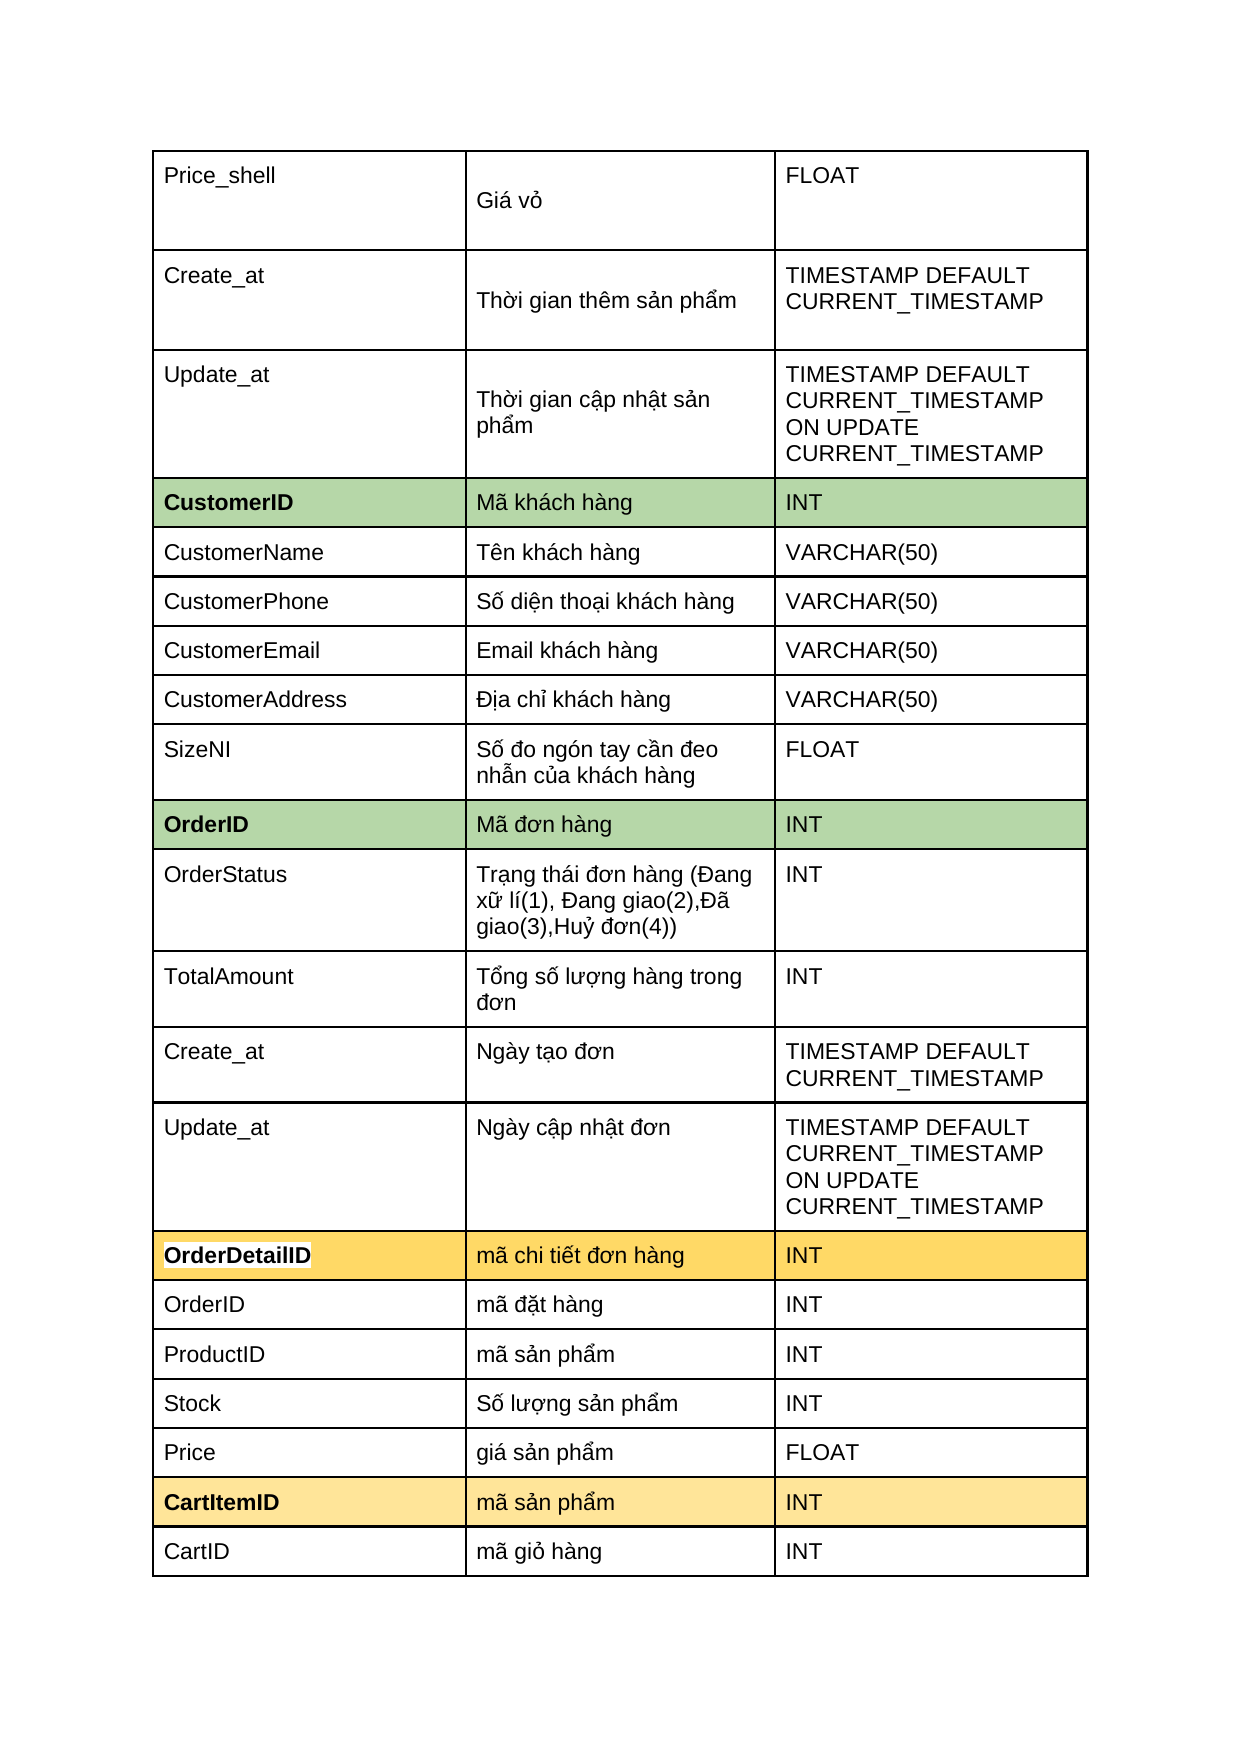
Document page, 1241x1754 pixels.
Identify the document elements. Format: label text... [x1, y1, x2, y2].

table_cell OrderID [154, 1281, 465, 1328]
table_cell Giá vỏ [467, 152, 774, 249]
table_cell Số diện thoại khách hàng [467, 578, 774, 625]
table_cell TotalAmount [154, 952, 465, 1026]
table_cell mã đặt hàng [467, 1281, 774, 1328]
table_cell Price [154, 1429, 465, 1476]
table_cell VARCHAR(50) [776, 578, 1086, 625]
table_cell Tên khách hàng [467, 528, 774, 575]
table_cell OrderStatus [154, 850, 465, 950]
table_cell INT [776, 1528, 1086, 1574]
table_cell OrderID [154, 801, 465, 848]
table_cell OrderDetailID [154, 1232, 465, 1279]
table_cell Create_at [154, 1028, 465, 1101]
table_cell Trạng thái đơn hàng (Đang xữ lí(1), Đang giao(2),Đã giao(3),Huỷ đơn(4)) [467, 850, 774, 950]
table_cell CustomerID [154, 479, 465, 526]
table_cell TIMESTAMP DEFAULT CURRENT_TIMESTAMP ON UPDATE CURRENT_TIMESTAMP [776, 351, 1086, 477]
table_cell CustomerPhone [154, 578, 465, 625]
table_cell SizeNI [154, 725, 465, 799]
table_cell Create_at [154, 251, 465, 348]
table_cell INT [776, 1330, 1086, 1377]
table_cell Số lượng sản phẩm [467, 1380, 774, 1427]
table_cell Thời gian thêm sản phẩm [467, 251, 774, 348]
table_cell Stock [154, 1380, 465, 1427]
table_cell Thời gian cập nhật sản phẩm [467, 351, 774, 477]
table_cell Tổng số lượng hàng trong đơn [467, 952, 774, 1026]
table_cell Ngày tạo đơn [467, 1028, 774, 1101]
table_cell FLOAT [776, 725, 1086, 799]
table_cell FLOAT [776, 1429, 1086, 1476]
table_cell mã sản phẩm [467, 1330, 774, 1377]
table_cell INT [776, 1380, 1086, 1427]
table_cell FLOAT [776, 152, 1086, 249]
table_cell Price_shell [154, 152, 465, 249]
table_cell VARCHAR(50) [776, 528, 1086, 575]
table_cell INT [776, 1478, 1086, 1525]
table_cell INT [776, 850, 1086, 950]
table_cell Số đo ngón tay cần đeo nhẫn của khách hàng [467, 725, 774, 799]
table_cell CustomerEmail [154, 627, 465, 674]
table_cell CartItemID [154, 1478, 465, 1525]
table_cell Email khách hàng [467, 627, 774, 674]
table_cell TIMESTAMP DEFAULT CURRENT_TIMESTAMP ON UPDATE CURRENT_TIMESTAMP [776, 1104, 1086, 1230]
table_cell CustomerName [154, 528, 465, 575]
table_cell CartID [154, 1528, 465, 1574]
table_cell INT [776, 1232, 1086, 1279]
table_cell Địa chỉ khách hàng [467, 676, 774, 723]
table_cell giá sản phẩm [467, 1429, 774, 1476]
table_cell ProductID [154, 1330, 465, 1377]
table_cell TIMESTAMP DEFAULT CURRENT_TIMESTAMP [776, 1028, 1086, 1101]
table_cell Ngày cập nhật đơn [467, 1104, 774, 1230]
table_cell VARCHAR(50) [776, 676, 1086, 723]
table_cell mã sản phẩm [467, 1478, 774, 1525]
table_cell TIMESTAMP DEFAULT CURRENT_TIMESTAMP [776, 251, 1086, 348]
table_cell Mã khách hàng [467, 479, 774, 526]
table_cell INT [776, 1281, 1086, 1328]
table_cell INT [776, 952, 1086, 1026]
table_cell Update_at [154, 1104, 465, 1230]
table_cell INT [776, 479, 1086, 526]
table_cell VARCHAR(50) [776, 627, 1086, 674]
table_cell mã giỏ hàng [467, 1528, 774, 1574]
table_cell CustomerAddress [154, 676, 465, 723]
table_cell Mã đơn hàng [467, 801, 774, 848]
table_cell Update_at [154, 351, 465, 477]
table_cell INT [776, 801, 1086, 848]
